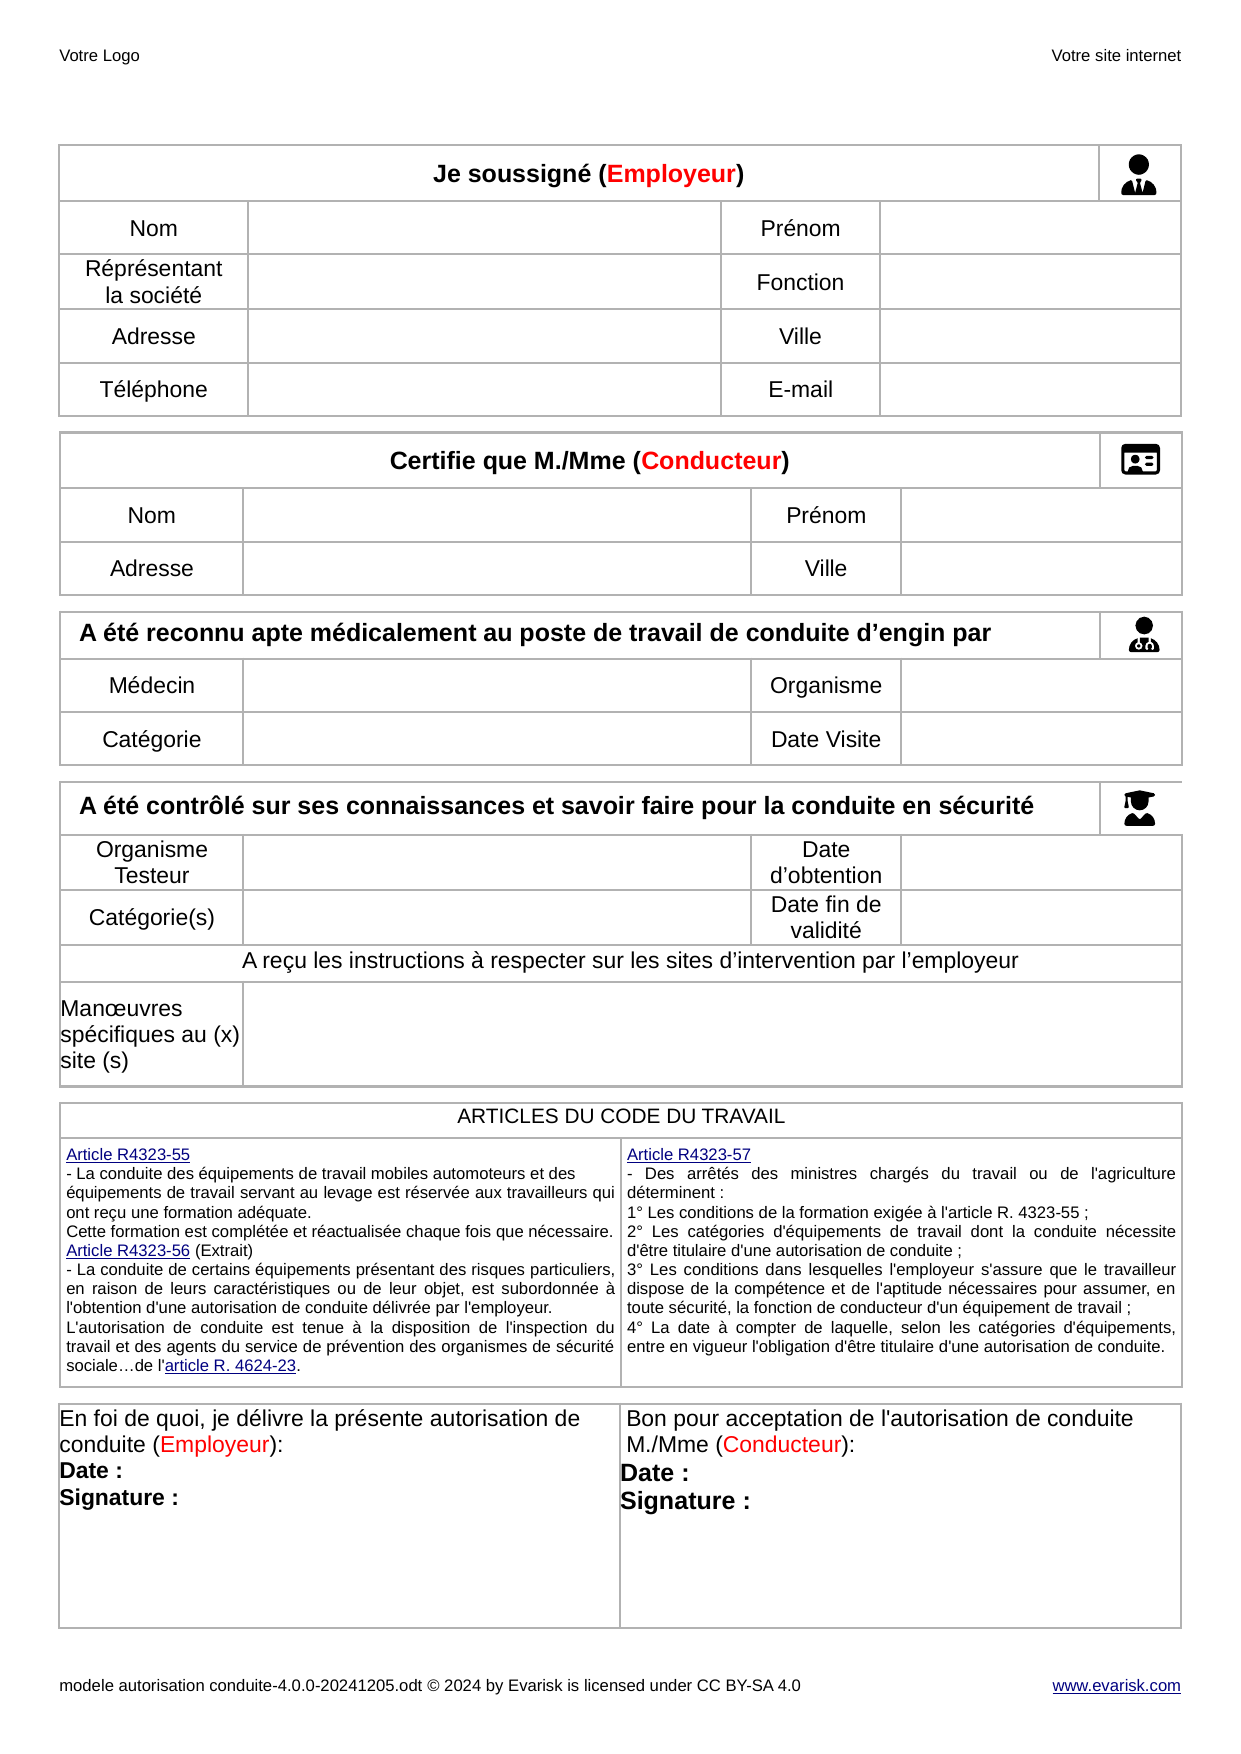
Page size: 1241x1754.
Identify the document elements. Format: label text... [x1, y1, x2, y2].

table_cell Date fin de validité [752, 891, 900, 943]
table_cell [249, 255, 720, 308]
table_cell [244, 983, 1181, 1085]
table_cell [244, 543, 750, 594]
table_cell Prénom [722, 202, 879, 253]
table_cell [902, 489, 1181, 541]
table_header Certifie que M./Mme (Conducteur) [61, 434, 1099, 487]
table_cell Date Visite [752, 713, 900, 764]
table_cell [249, 310, 720, 362]
table_cell [881, 202, 1180, 253]
table_cell [249, 202, 720, 253]
table_cell Ville [722, 310, 879, 362]
table_cell Adresse [60, 310, 247, 362]
table_header Je soussigné (Employeur) [60, 146, 1098, 200]
table_cell [881, 310, 1180, 362]
table_header [1101, 613, 1181, 657]
table_cell [249, 364, 720, 415]
table_cell [902, 713, 1181, 764]
table_cell [881, 255, 1180, 308]
table_cell [244, 836, 750, 889]
table_header A été contrôlé sur ses connaissances et savoir faire pour la conduite en sécurité [61, 783, 1099, 834]
table_cell Article R4323-57 - Des arrêtés des ministres chargés du travail ou de l'agriculture déterminent : 1° Les conditions de la formation exigée à l'article R. 4323-55 ; 2° Les catégories d'équipements de travail dont la conduite nécessite d'être titulaire d'une autorisation de conduite ; 3° Les conditions dans lesquelles l'employeur s'assure que le travailleur dispose de la compétence et de l'aptitude nécessaires pour assumer, en toute sécurité, la fonction de conducteur d'un équipement de travail ; 4° La date à compter de laquelle, selon les catégories d'équipements, entre en vigueur l'obligation d'être titulaire d'une autorisation de conduite. [622, 1139, 1181, 1386]
table_header Bon pour acceptation de l'autorisation de conduite M./Mme (Conducteur): Date : Signature : [621, 1405, 1180, 1627]
table_cell [244, 891, 750, 943]
table_header ARTICLES DU CODE DU TRAVAIL [61, 1104, 1181, 1137]
table_cell Réprésentant la société [60, 255, 247, 308]
table_cell Ville [752, 543, 900, 594]
table_cell [244, 660, 750, 711]
table_cell Téléphone [60, 364, 247, 415]
table_header [1100, 146, 1180, 200]
table_cell E-mail [722, 364, 879, 415]
table_header En foi de quoi, je délivre la présente autorisation de conduite (Employeur): Date : Signature : [60, 1405, 619, 1627]
table_header [1101, 434, 1181, 487]
table_cell Nom [60, 202, 247, 253]
table_cell [902, 660, 1181, 711]
table_cell [881, 364, 1180, 415]
table_cell Catégorie [61, 713, 242, 764]
table_cell [902, 891, 1181, 943]
table_cell Adresse [61, 543, 242, 594]
table_cell Prénom [752, 489, 900, 541]
table_cell Nom [61, 489, 242, 541]
table_cell Organisme [752, 660, 900, 711]
table_header A été reconnu apte médicalement au poste de travail de conduite d’engin par [61, 613, 1099, 657]
table_cell Fonction [722, 255, 879, 308]
table_cell A reçu les instructions à respecter sur les sites d’intervention par l’employeur [61, 946, 1181, 981]
table_cell Catégorie(s) [61, 891, 242, 943]
table_cell Article R4323-55 - La conduite des équipements de travail mobiles automoteurs et des équipements de travail servant au levage est réservée aux travailleurs qui ont reçu une formation adéquate. Cette formation est complétée et réactualisée chaque fois que nécessaire. Article R4323-56 (Extrait) - La conduite de certains équipements présentant des risques particuliers, en raison de leurs caractéristiques ou de leur objet, est subordonnée à l'obtention d'une autorisation de conduite délivrée par l'employeur. L'autorisation de conduite est tenue à la disposition de l'inspection du travail et des agents du service de prévention des organismes de sécurité sociale…de l'article R. 4624-23. [61, 1139, 620, 1386]
table_cell Manœuvres spécifiques au (x) site (s) [61, 983, 242, 1085]
table_cell [902, 543, 1181, 594]
table_cell Organisme Testeur [61, 836, 242, 889]
table_cell Médecin [61, 660, 242, 711]
table_cell [244, 489, 750, 541]
table_cell [902, 836, 1181, 889]
table_header [1101, 783, 1182, 834]
table_cell Date d’obtention [752, 836, 900, 889]
table_cell [244, 713, 750, 764]
